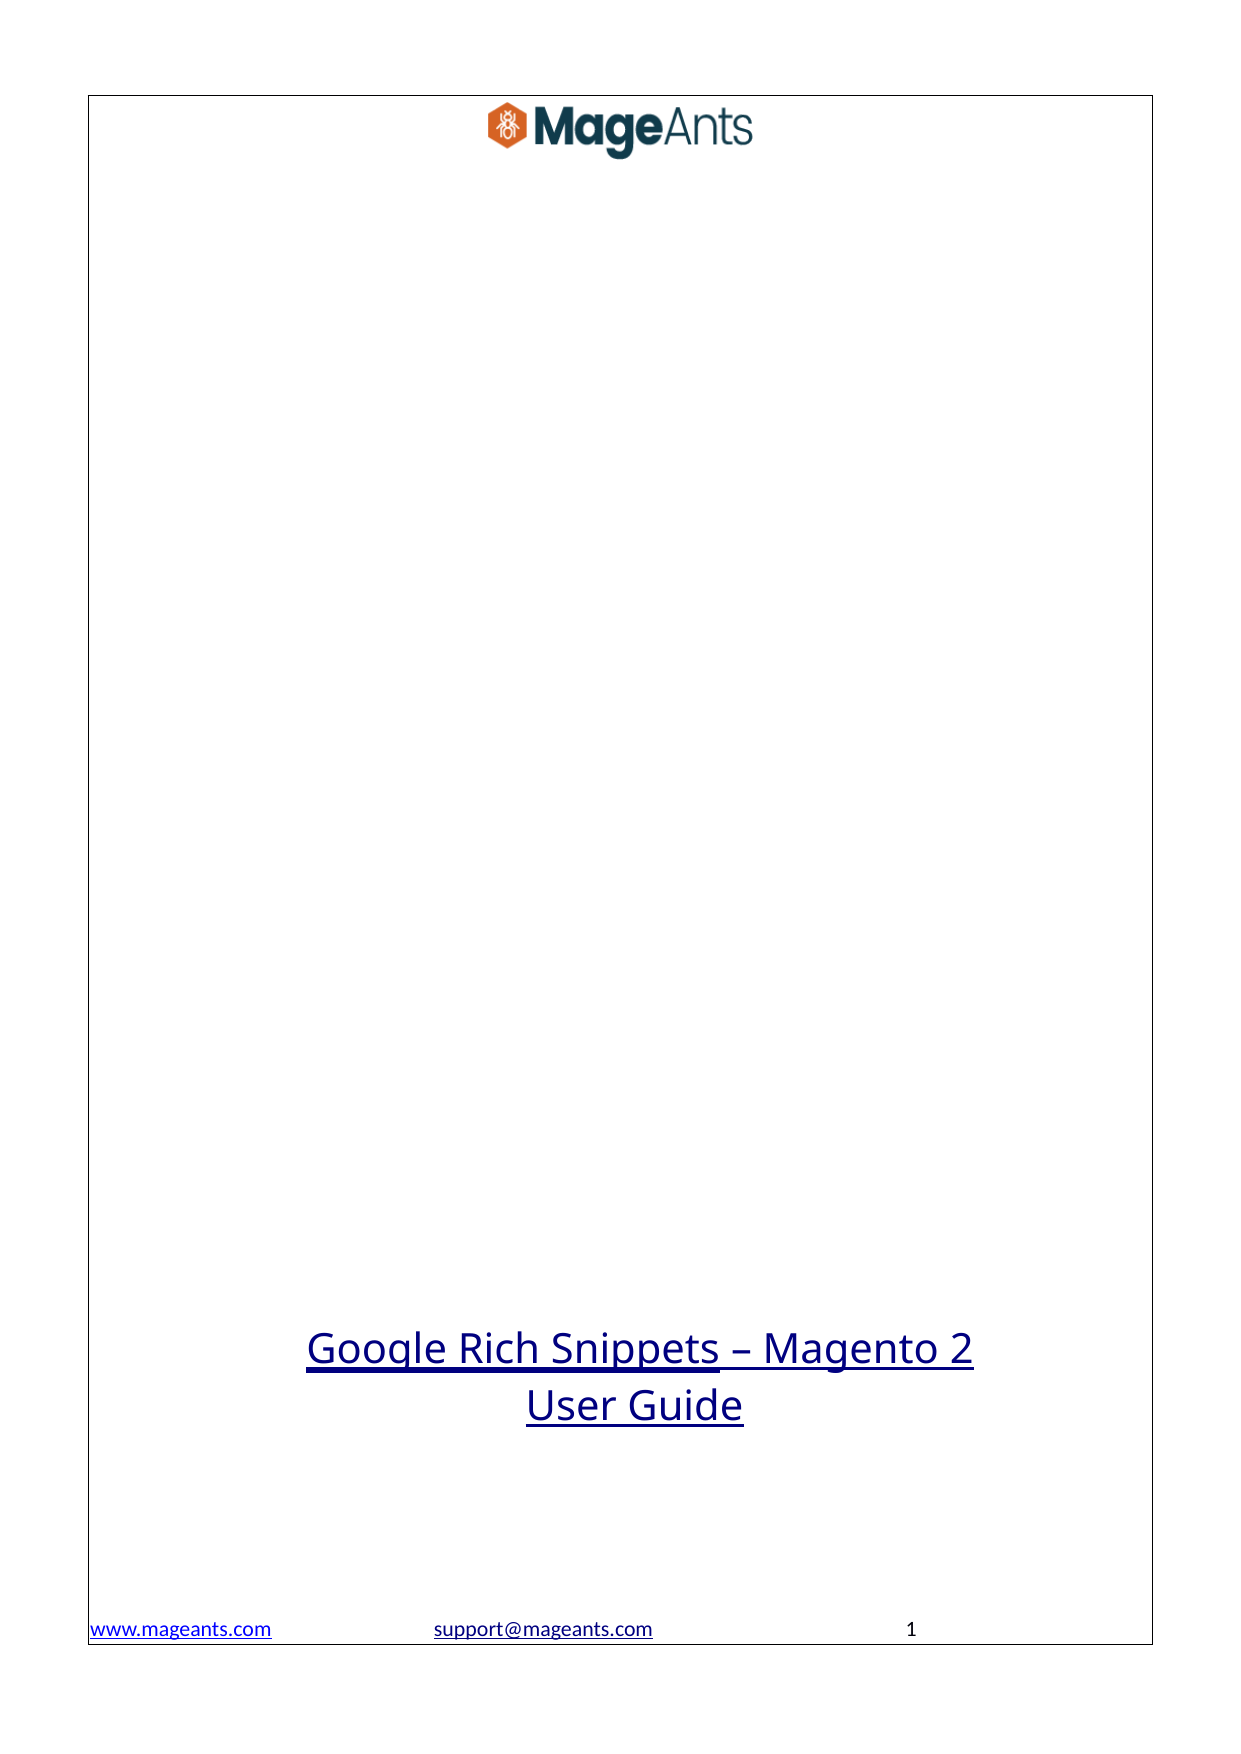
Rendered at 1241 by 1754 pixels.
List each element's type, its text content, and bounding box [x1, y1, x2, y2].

text Google Rich Snippets – Magento 2 [90, 1319, 1152, 1376]
text [1153, 1319, 1179, 1376]
text [1153, 1376, 1179, 1433]
picture [482, 100, 758, 162]
text User Guide [90, 1376, 1152, 1433]
